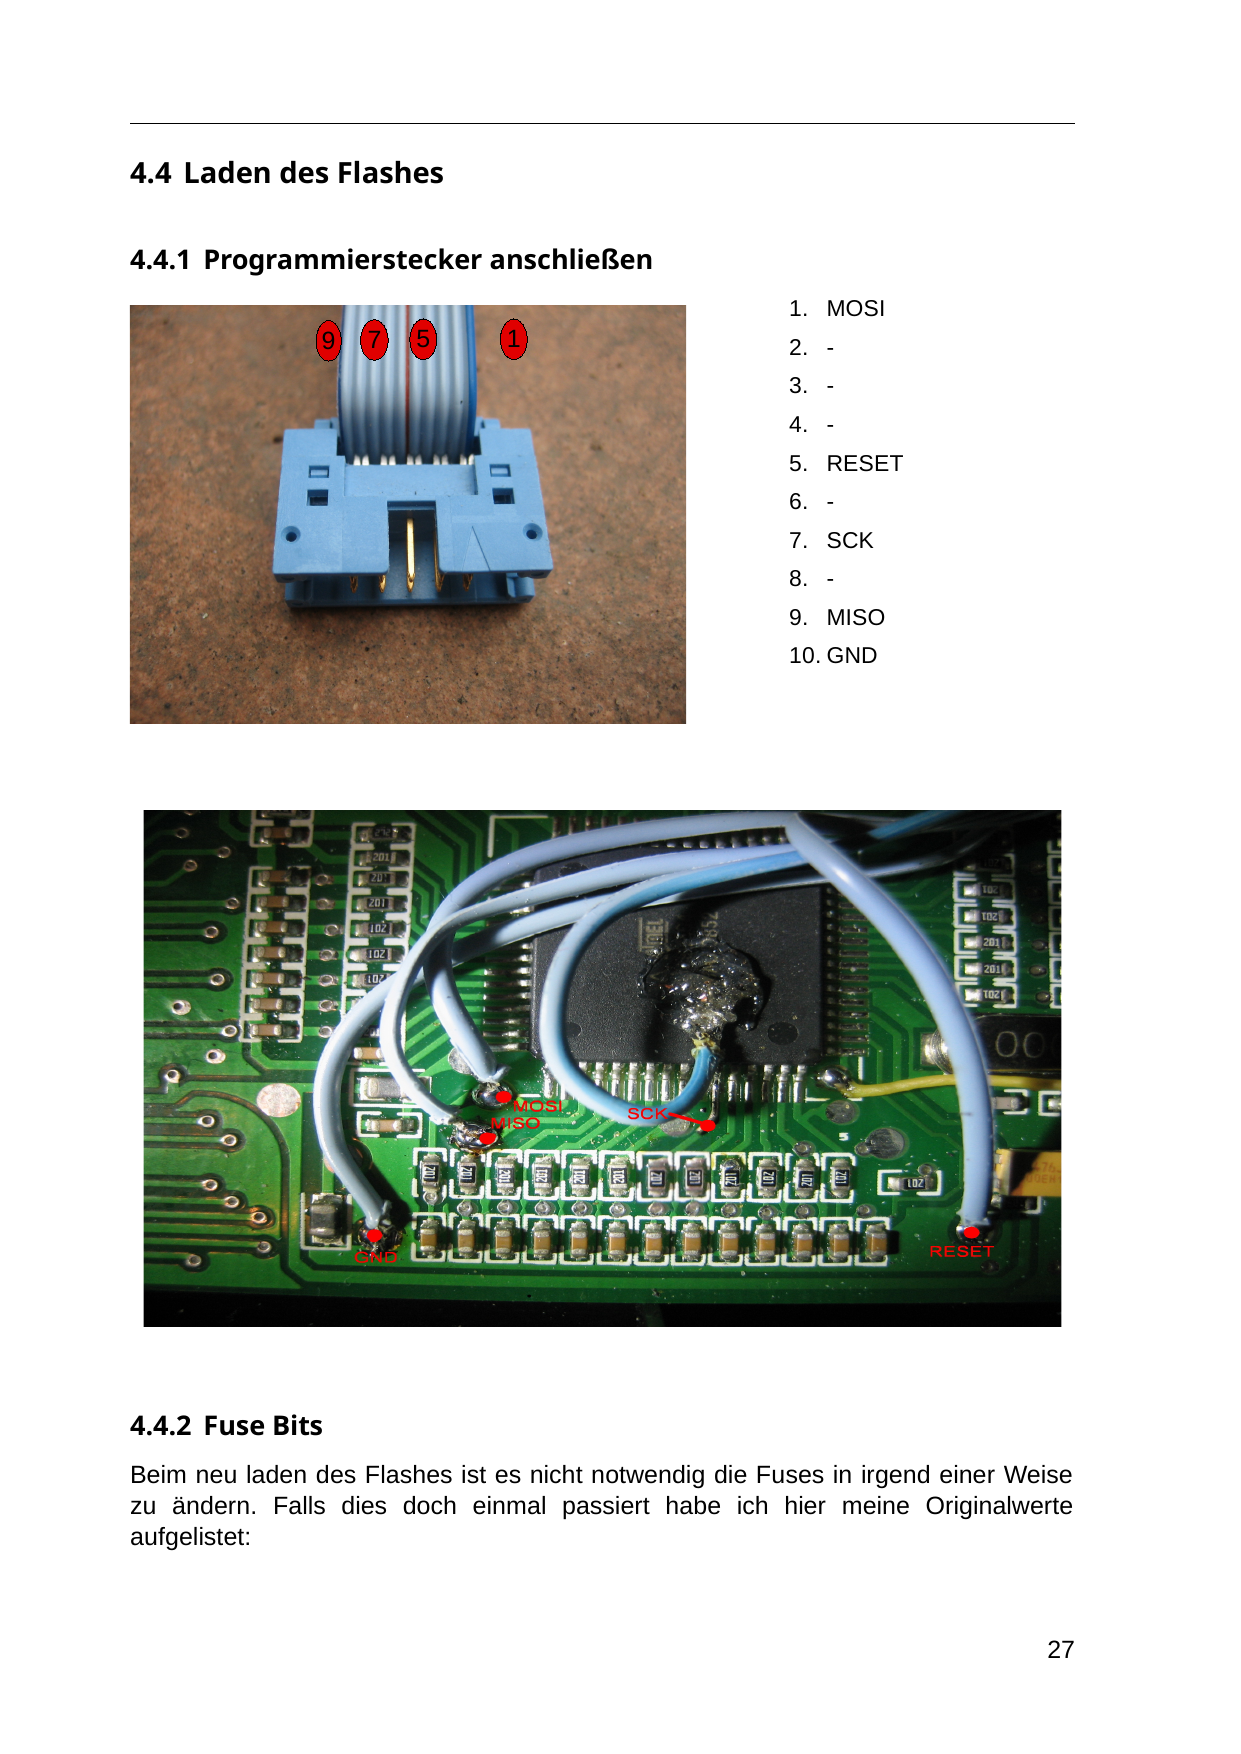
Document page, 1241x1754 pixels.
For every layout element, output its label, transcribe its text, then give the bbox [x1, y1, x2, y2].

subtitle Fuse Bits [130, 1406, 1075, 1443]
text Beim neu laden des Flashes ist es nicht notwendig die Fuses in irgend einer Weise zu ändern. Falls dies doch einmal passiert habe ich hier meine Originalwerte aufgelistet: [130, 1461, 1075, 1551]
picture [143, 810, 1062, 1327]
table_header MOSI - - - RESET - SCK - MISO GND [722, 296, 1075, 749]
table_header [130, 724, 722, 749]
subtitle Programmierstecker anschließen [130, 240, 1075, 277]
picture [129, 305, 687, 724]
table_header [130, 296, 722, 723]
subtitle Laden des Flashes [130, 152, 1075, 192]
